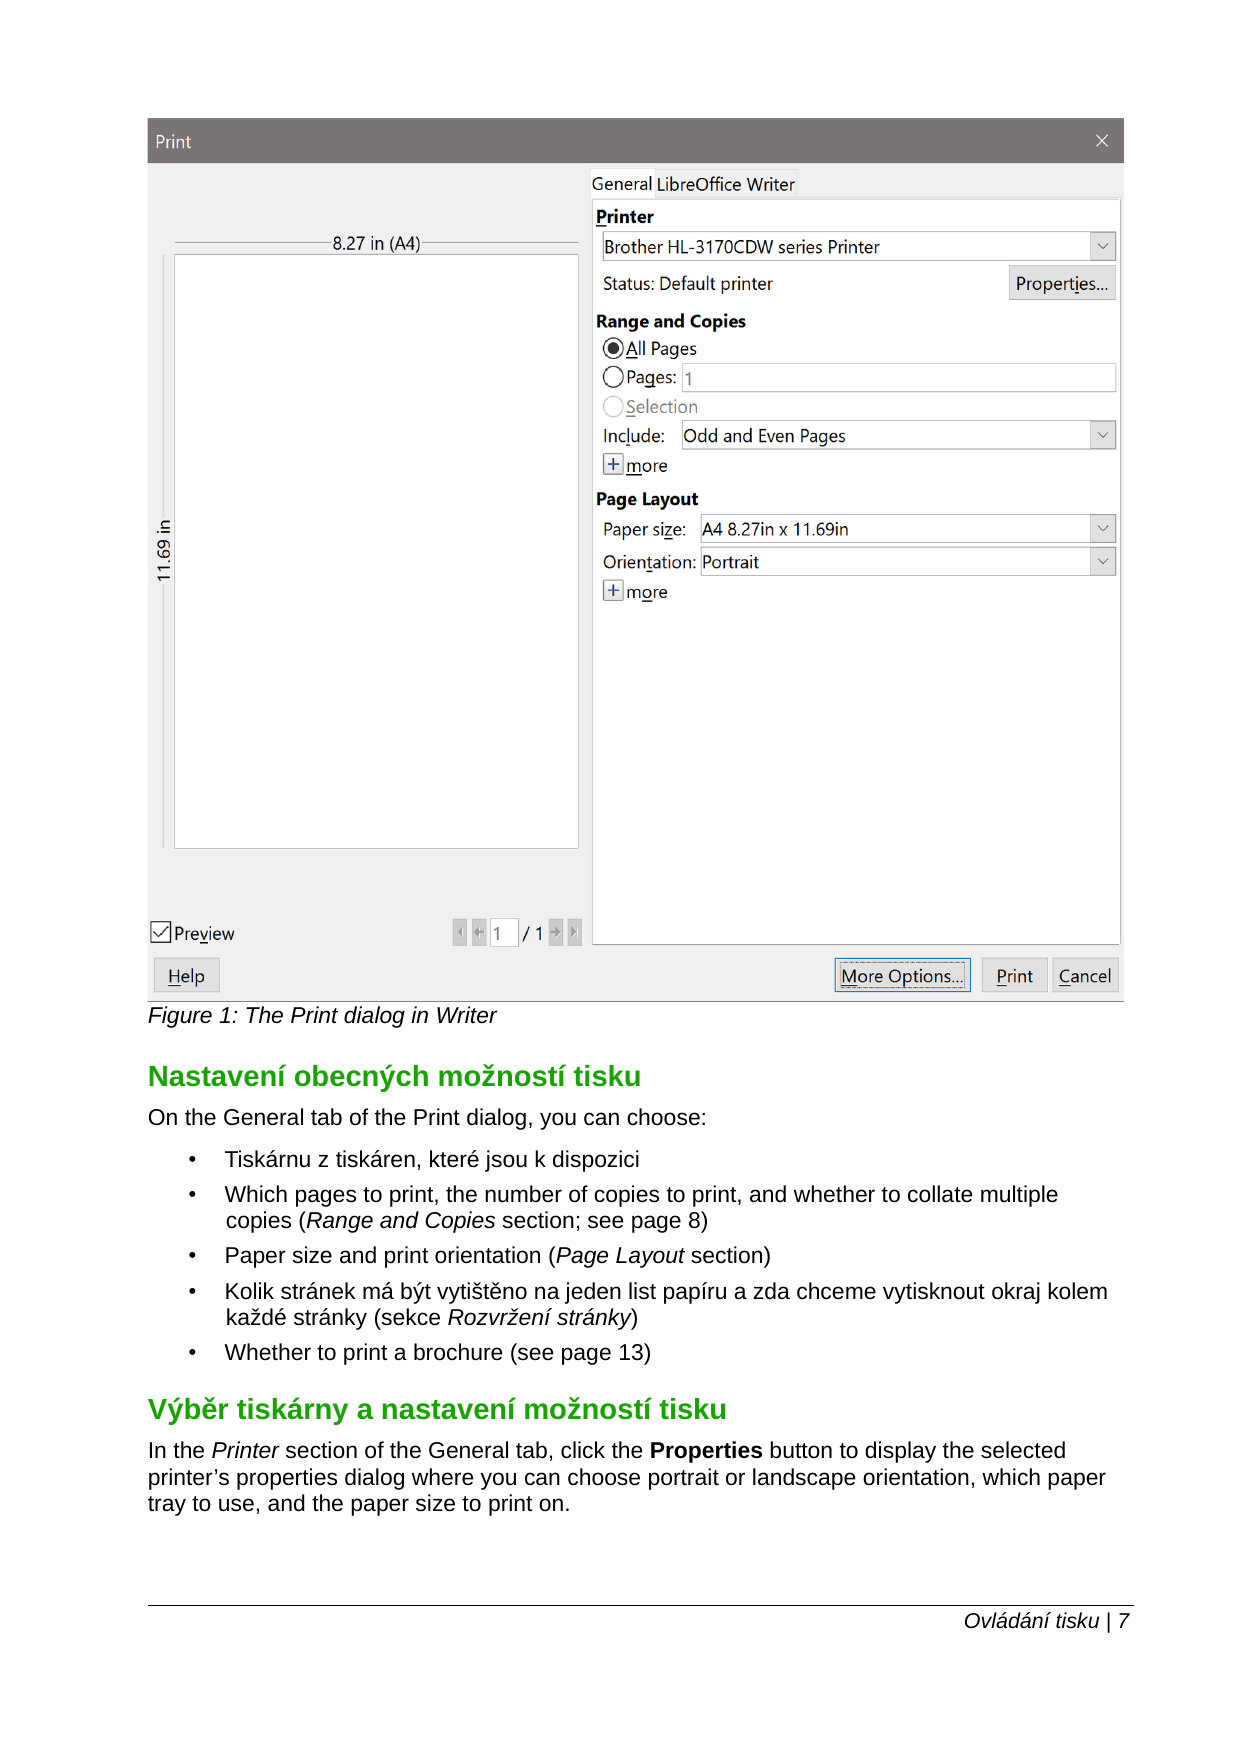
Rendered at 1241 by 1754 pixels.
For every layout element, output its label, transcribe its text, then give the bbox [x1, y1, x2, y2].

text Figure 1: The Print dialog in Writer [148, 118, 1138, 1028]
list Whether to print a brochure (see page 12) [185, 1336, 1134, 1368]
list Tiskárnu z tiskáren, které jsou k dispozici [185, 1143, 1134, 1172]
list Which pages to print, the number of copies to print, and whether to collate multiple copies (Range and Copies section; see page 7) [185, 1178, 1134, 1233]
list On the General tab of the Print dialog, you can choose: [148, 1104, 1134, 1130]
subtitle Výběr tiskárny a nastavení možností tisku [148, 1392, 1134, 1426]
list Kolik stránek má být vytištěno na jeden list papíru a zda chceme vytisknout okraj kolem každé stránky (sekce Rozvržení stránky) [185, 1275, 1134, 1330]
text In the Printer section of the General tab, click the Properties button to display the selected printer’s properties dialog where you can choose portrait or landscape orientation, which paper tray to use, and the paper size to print on. [148, 1437, 1134, 1516]
picture [147, 118, 1124, 1002]
subtitle Nastavení obecných možností tisku [148, 1058, 1134, 1092]
list Paper size and print orientation (Page Layout section) [185, 1239, 1134, 1269]
